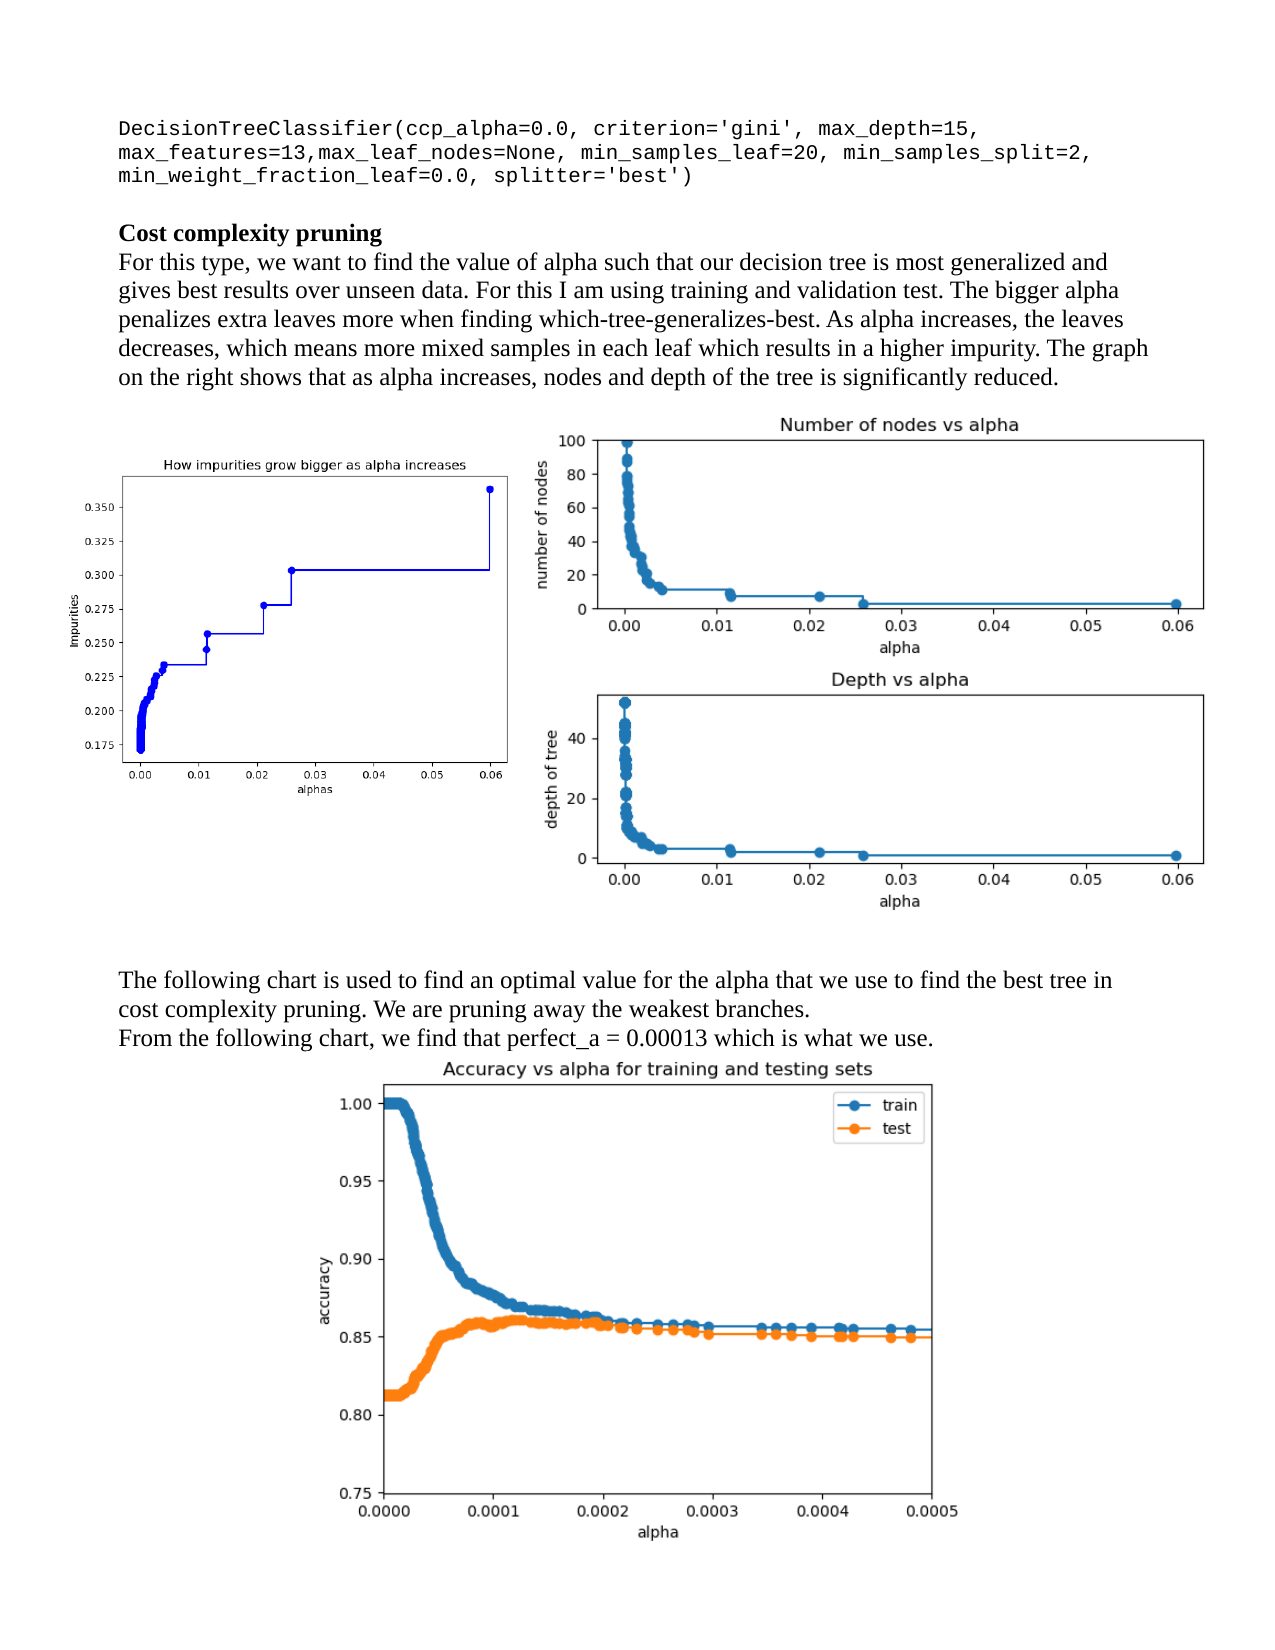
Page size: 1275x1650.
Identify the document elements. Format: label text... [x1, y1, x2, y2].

picture [306, 1051, 969, 1552]
text DecisionTreeClassifier(ccp_alpha=0.0, criterion='gini', max_depth=15, max_features=13,max_leaf_nodes=None, min_samples_leaf=20, min_samples_split=2, [118, 118, 1157, 165]
text From the following chart, we find that perfect_a = 0.00013 which is what we use. [118, 1023, 1157, 1052]
text min_weight_fraction_leaf=0.0, splitter='best') [118, 165, 1157, 189]
picture [525, 407, 1214, 921]
text For this type, we want to find the value of alpha such that our decision tree is most generalized and gives best results over unseen data. For this I am using training and validation test. The bigger alpha penalizes extra leaves more when finding which-tree-generalizes-best. As alpha increases, the leaves decreases, which means more mixed samples in each leaf which results in a higher impurity. The graph on the right shows that as alpha increases, nodes and depth of the tree is significantly reduced. [118, 247, 1157, 390]
picture [61, 452, 514, 803]
text Cost complexity pruning [118, 218, 1157, 247]
text The following chart is used to find an optimal value for the alpha that we use to find the best tree in cost complexity pruning. We are pruning away the weakest branches. [118, 965, 1157, 1023]
